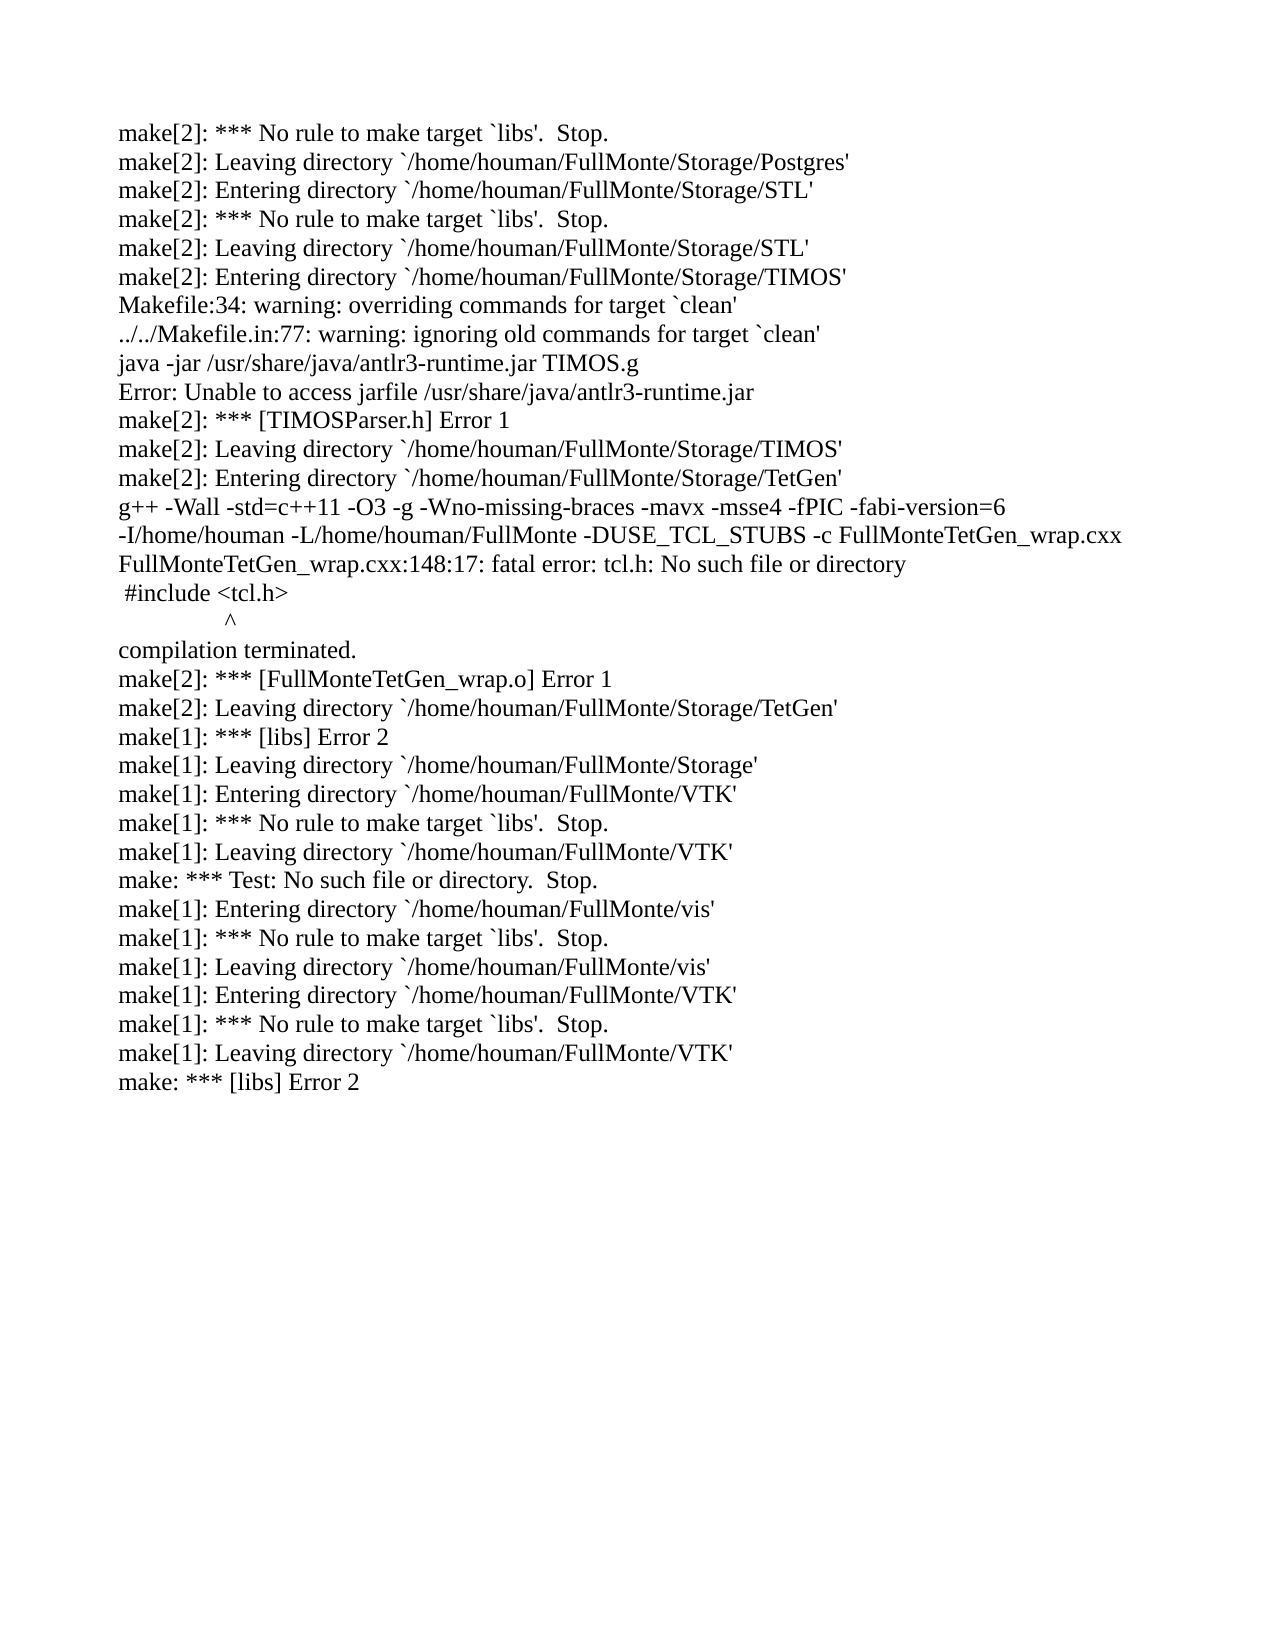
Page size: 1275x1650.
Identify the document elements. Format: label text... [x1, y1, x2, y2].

text make[1]: *** No rule to make target `libs'. Stop. [118, 1009, 1157, 1038]
text make[1]: Leaving directory `/home/houman/FullMonte/VTK' [118, 837, 1157, 866]
text make[2]: Leaving directory `/home/houman/FullMonte/Storage/Postgres' [118, 147, 1157, 176]
text make[1]: Leaving directory `/home/houman/FullMonte/vis' [118, 952, 1157, 981]
text make[2]: Leaving directory `/home/houman/FullMonte/Storage/STL' [118, 233, 1157, 262]
text make: *** Test: No such file or directory. Stop. [118, 866, 1157, 894]
text Makefile:34: warning: overriding commands for target `clean' [118, 291, 1157, 319]
text g++ -Wall -std=c++11 -O3 -g -Wno-missing-braces -mavx -msse4 -fPIC -fabi-version=6 -I/home/houman -L/home/houman/FullMonte -DUSE_TCL_STUBS -c FullMonteTetGen_wrap.cxx [118, 492, 1157, 549]
text ^ [118, 607, 1157, 636]
text compilation terminated. [118, 636, 1157, 664]
text #include <tcl.h> [118, 578, 1157, 607]
text make[1]: *** [libs] Error 2 [118, 722, 1157, 751]
text Error: Unable to access jarfile /usr/share/java/antlr3-runtime.jar [118, 377, 1157, 406]
text make[2]: Entering directory `/home/houman/FullMonte/Storage/TIMOS' [118, 262, 1157, 291]
text ../../Makefile.in:77: warning: ignoring old commands for target `clean' [118, 319, 1157, 348]
text make[1]: Entering directory `/home/houman/FullMonte/vis' [118, 894, 1157, 923]
text make[2]: *** [FullMonteTetGen_wrap.o] Error 1 [118, 664, 1157, 693]
text FullMonteTetGen_wrap.cxx:148:17: fatal error: tcl.h: No such file or directory [118, 549, 1157, 578]
text make[2]: Entering directory `/home/houman/FullMonte/Storage/STL' [118, 176, 1157, 204]
text make[1]: Leaving directory `/home/houman/FullMonte/VTK' [118, 1038, 1157, 1067]
text make[2]: *** No rule to make target `libs'. Stop. [118, 204, 1157, 233]
text make[2]: *** No rule to make target `libs'. Stop. [118, 118, 1157, 147]
text make[2]: Entering directory `/home/houman/FullMonte/Storage/TetGen' [118, 463, 1157, 492]
text make: *** [libs] Error 2 [118, 1067, 1157, 1096]
text make[1]: *** No rule to make target `libs'. Stop. [118, 808, 1157, 837]
text make[2]: Leaving directory `/home/houman/FullMonte/Storage/TIMOS' [118, 434, 1157, 463]
text java -jar /usr/share/java/antlr3-runtime.jar TIMOS.g [118, 348, 1157, 377]
text make[1]: Leaving directory `/home/houman/FullMonte/Storage' [118, 751, 1157, 779]
text make[2]: Leaving directory `/home/houman/FullMonte/Storage/TetGen' [118, 693, 1157, 722]
text make[1]: *** No rule to make target `libs'. Stop. [118, 923, 1157, 952]
text make[2]: *** [TIMOSParser.h] Error 1 [118, 406, 1157, 434]
text make[1]: Entering directory `/home/houman/FullMonte/VTK' [118, 981, 1157, 1009]
text make[1]: Entering directory `/home/houman/FullMonte/VTK' [118, 779, 1157, 808]
